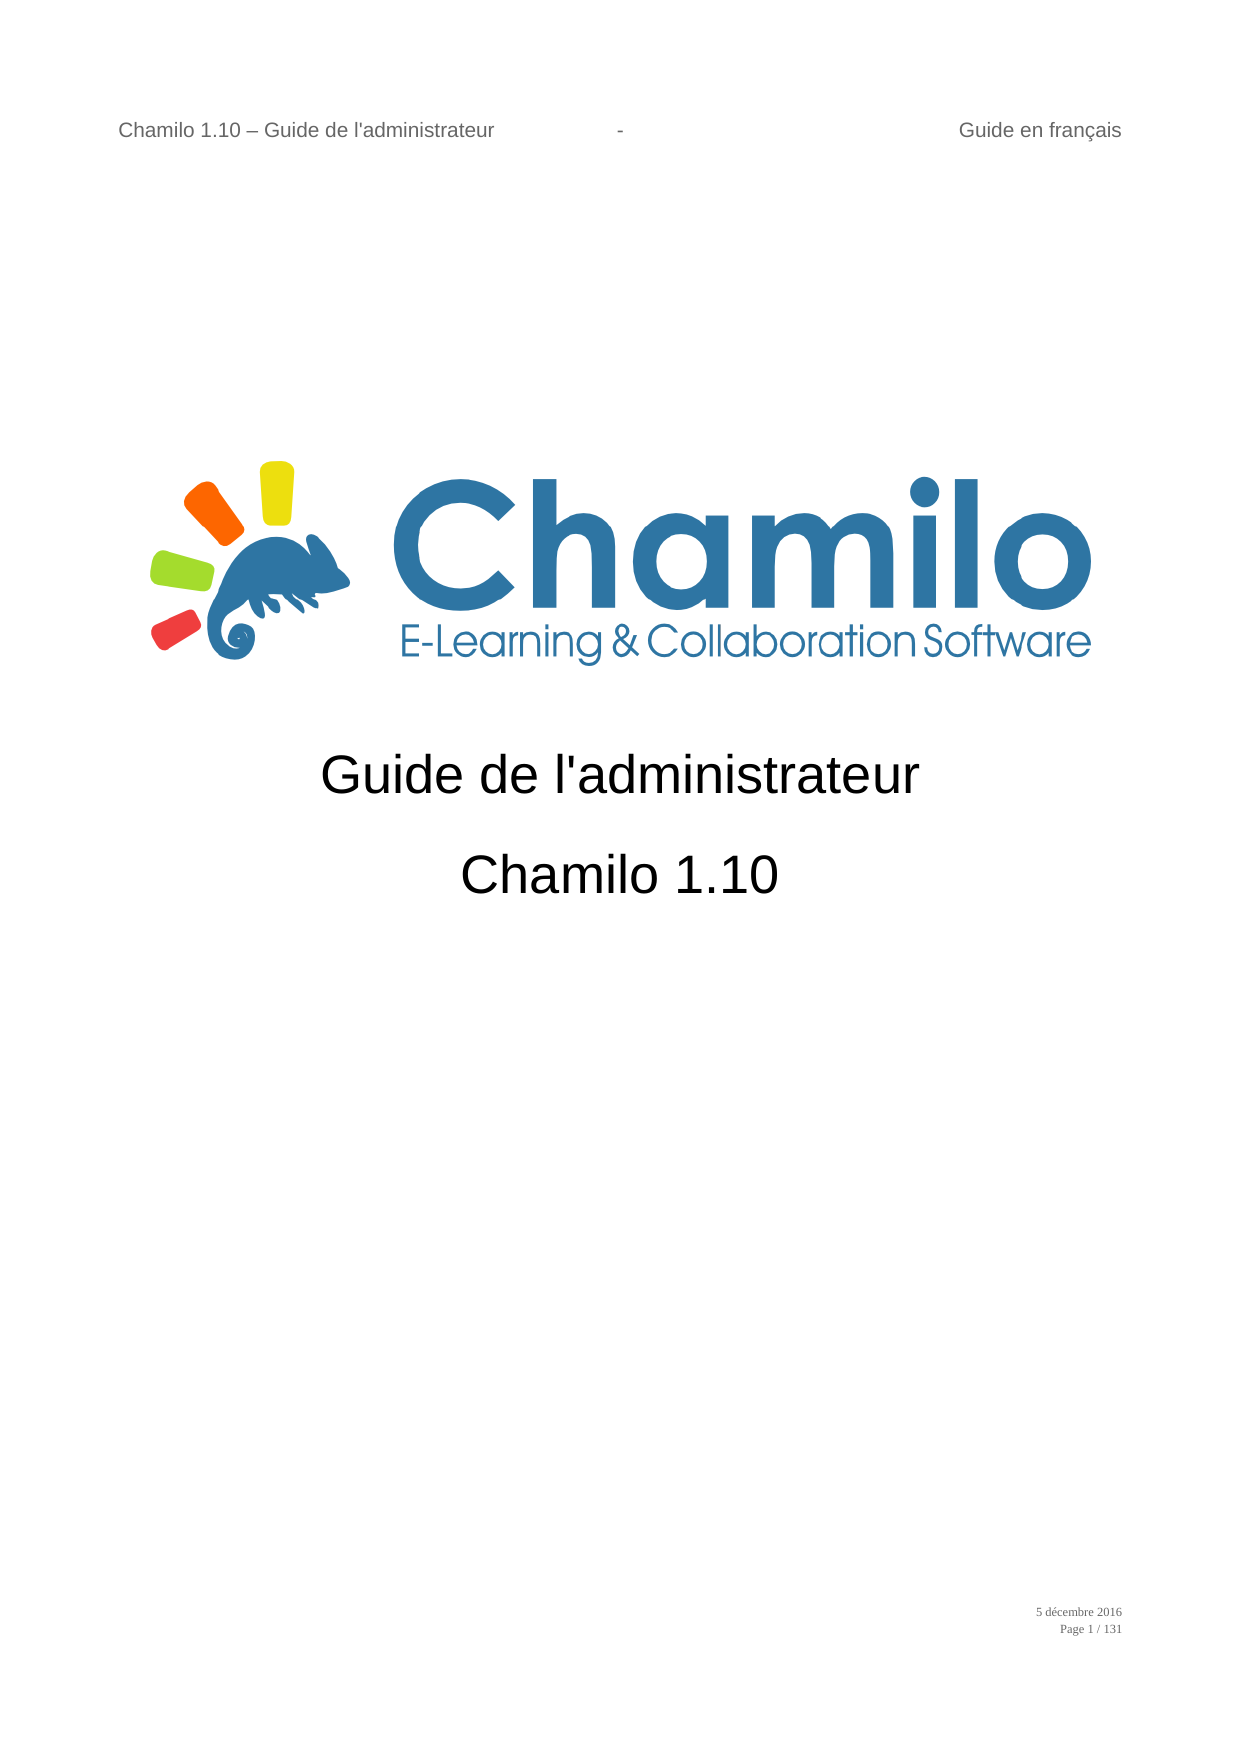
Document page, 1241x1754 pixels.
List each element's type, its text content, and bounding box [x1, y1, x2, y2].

subtitle Guide de l'administrateur [118, 743, 1122, 805]
picture [118, 455, 1122, 672]
subtitle Chamilo 1.10 [118, 842, 1122, 905]
